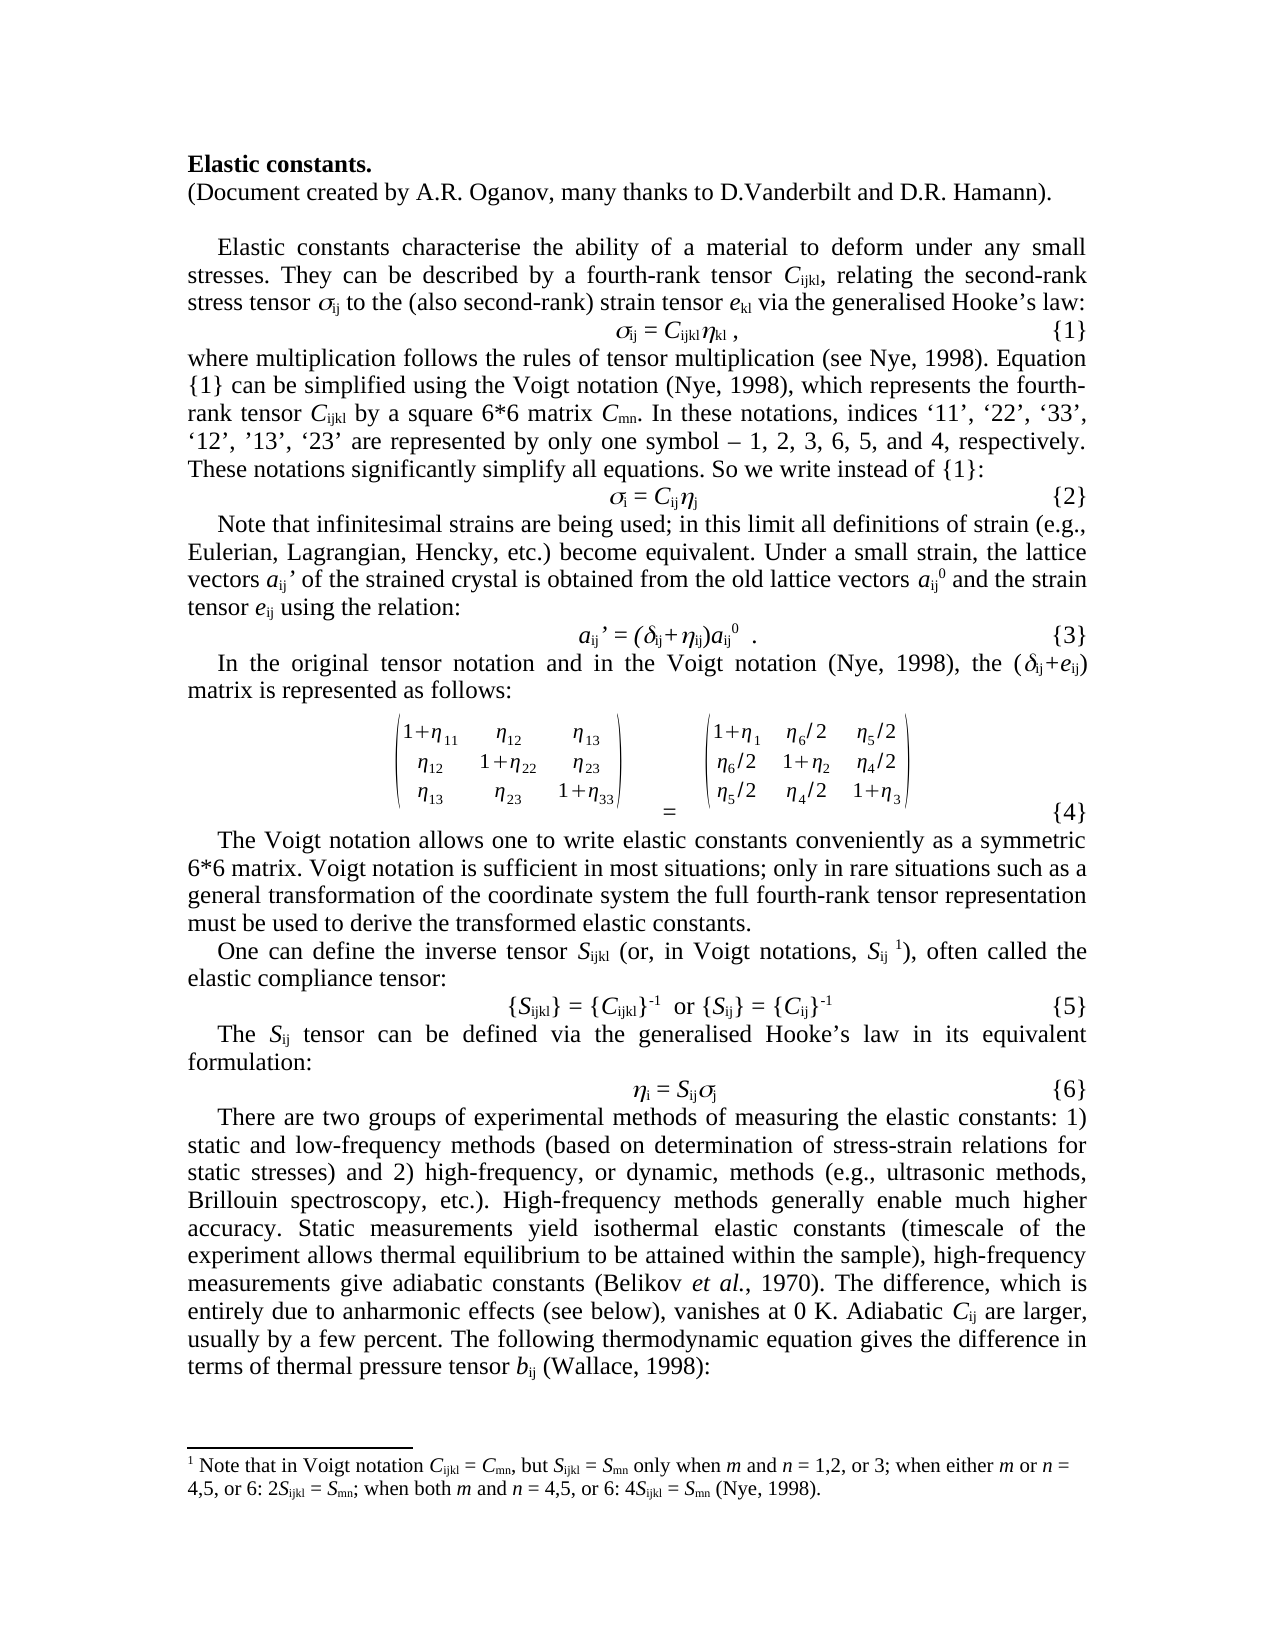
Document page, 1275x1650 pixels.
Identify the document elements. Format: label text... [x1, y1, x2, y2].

text Elastic constants. [187, 150, 1087, 178]
text Note that in Voigt notation Cijkl = Cmn, but Sijkl = Smn only when m and n = 1,2, or 3; when either m or n = 4,5, or 6: 2Sijkl = Smn; when both m and n = 4,5, or 6: 4Sijkl = Smn (Nye, 1998). [187, 1454, 1070, 1500]
text In the original tensor notation and in the Voigt notation (Nye, 1998), the (ij+eij) matrix is represented as follows: [187, 649, 1087, 704]
text = {4} [187, 704, 1087, 826]
text where multiplication follows the rules of tensor multiplication (see Nye, 1998). Equation {1} can be simplified using the Voigt notation (Nye, 1998), which represents the fourth-rank tensor Cijkl by a square 6*6 matrix Cmn. In these notations, indices ‘11’, ‘22’, ‘33’, ‘12’, ’13’, ‘23’ are represented by only one symbol – 1, 2, 3, 6, 5, and 4, respectively. These notations significantly simplify all equations. So we write instead of {1}: [187, 344, 1087, 482]
text i = Cijj {2} [187, 482, 1087, 510]
text One can define the inverse tensor Sijkl (or, in Voigt notations, Sij ), often called the elastic compliance tensor: [187, 937, 1087, 992]
text {Sijkl} = {Cijkl}-1 or {Sij} = {Cij}-1 {5} [187, 992, 1087, 1020]
text Elastic constants characterise the ability of a material to deform under any small stresses. They can be described by a fourth-rank tensor Cijkl, relating the second-rank stress tensor ij to the (also second-rank) strain tensor ekl via the generalised Hooke’s law: [187, 233, 1087, 316]
text aij’ = (ij+ij)aij0 . {3} [187, 621, 1087, 649]
text (Document created by A.R. Oganov, many thanks to D.Vanderbilt and D.R. Hamann). [187, 178, 1087, 205]
text ij = Cijklkl , {1} [187, 316, 1087, 344]
text Note that infinitesimal strains are being used; in this limit all definitions of strain (e.g., Eulerian, Lagrangian, Hencky, etc.) become equivalent. Under a small strain, the lattice vectors aij’ of the strained crystal is obtained from the old lattice vectors aij0 and the strain tensor eij using the relation: [187, 510, 1087, 621]
text There are two groups of experimental methods of measuring the elastic constants: 1) static and low-frequency methods (based on determination of stress-strain relations for static stresses) and 2) high-frequency, or dynamic, methods (e.g., ultrasonic methods, Brillouin spectroscopy, etc.). High-frequency methods generally enable much higher accuracy. Static measurements yield isothermal elastic constants (timescale of the experiment allows thermal equilibrium to be attained within the sample), high-frequency measurements give adiabatic constants (Belikov et al., 1970). The difference, which is entirely due to anharmonic effects (see below), vanishes at 0 K. Adiabatic Cij are larger, usually by a few percent. The following thermodynamic equation gives the difference in terms of thermal pressure tensor bij (Wallace, 1998): [187, 1103, 1087, 1380]
text i = Sijj {6} [187, 1075, 1087, 1103]
text The Voigt notation allows one to write elastic constants conveniently as a symmetric 6*6 matrix. Voigt notation is sufficient in most situations; only in rare situations such as a general transformation of the coordinate system the full fourth-rank tensor representation must be used to derive the transformed elastic constants. [187, 826, 1087, 937]
text The Sij tensor can be defined via the generalised Hooke’s law in its equivalent formulation: [187, 1020, 1087, 1075]
